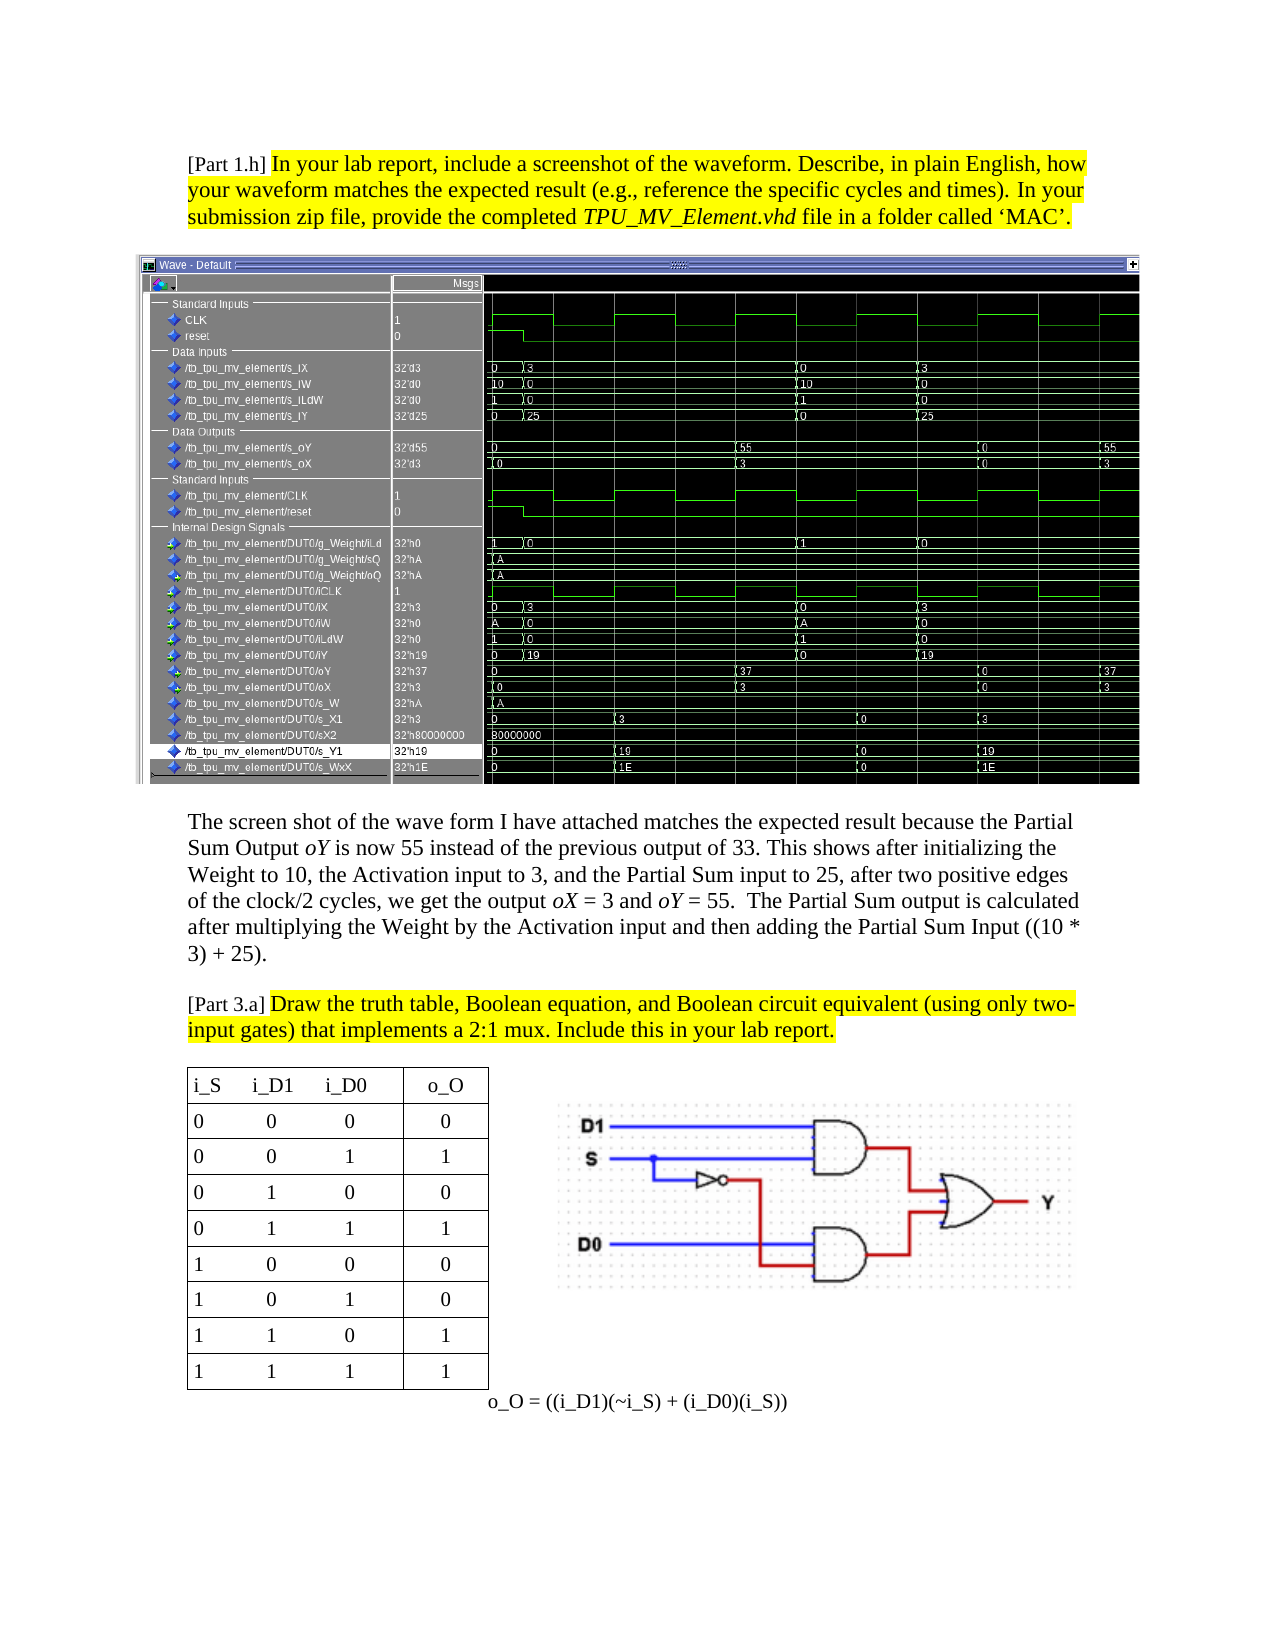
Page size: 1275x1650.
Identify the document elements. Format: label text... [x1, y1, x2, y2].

table_cell 1 [404, 1354, 488, 1388]
table_cell 1 1 1 [188, 1354, 403, 1388]
table_cell 0 [404, 1104, 488, 1138]
table_cell 0 1 1 [188, 1211, 403, 1246]
table_cell 1 [404, 1211, 488, 1246]
text [Part 3.a] Draw the truth table, Boolean equation, and Boolean circuit equivalent (using only two-input gates) that implements a 2:1 mux. Include this in your lab report. [187, 990, 1087, 1043]
table_cell 0 0 1 [188, 1139, 403, 1174]
picture [557, 1101, 1078, 1291]
table_header o_O [404, 1068, 488, 1103]
text o_O = ((i_D1)(~i_S) + (i_D0)(i_S)) [187, 1389, 1087, 1413]
table_header i_S i_D1 i_D0 [188, 1068, 403, 1103]
text The screen shot of the wave form I have attached matches the expected result because the Partial Sum Output oY is now 55 instead of the previous output of 33. This shows after initializing the Weight to 10, the Activation input to 3, and the Partial Sum input to 25, after two positive edges of the clock/2 cycles, we get the output oX = 3 and oY = 55. The Partial Sum output is calculated after multiplying the Weight by the Activation input and then adding the Partial Sum Input ((10 * 3) + 25). [187, 808, 1087, 966]
table_cell 0 1 0 [188, 1175, 403, 1210]
table_cell 1 [404, 1139, 488, 1174]
table_cell 0 [404, 1282, 488, 1317]
picture [135, 254, 1140, 784]
table_cell 0 0 0 [188, 1104, 403, 1138]
table_cell 1 1 0 [188, 1318, 403, 1353]
table_cell 0 [404, 1247, 488, 1281]
table_cell 1 0 0 [188, 1247, 403, 1281]
table_cell 1 0 1 [188, 1282, 403, 1317]
table_cell 1 [404, 1318, 488, 1353]
table_cell 0 [404, 1175, 488, 1210]
text [Part 1.h] In your lab report, include a screenshot of the waveform. Describe, in plain English, how your waveform matches the expected result (e.g., reference the specific cycles and times). In your submission zip file, provide the completed TPU_MV_Element.vhd file in a folder called ‘MAC’. [187, 150, 1087, 229]
